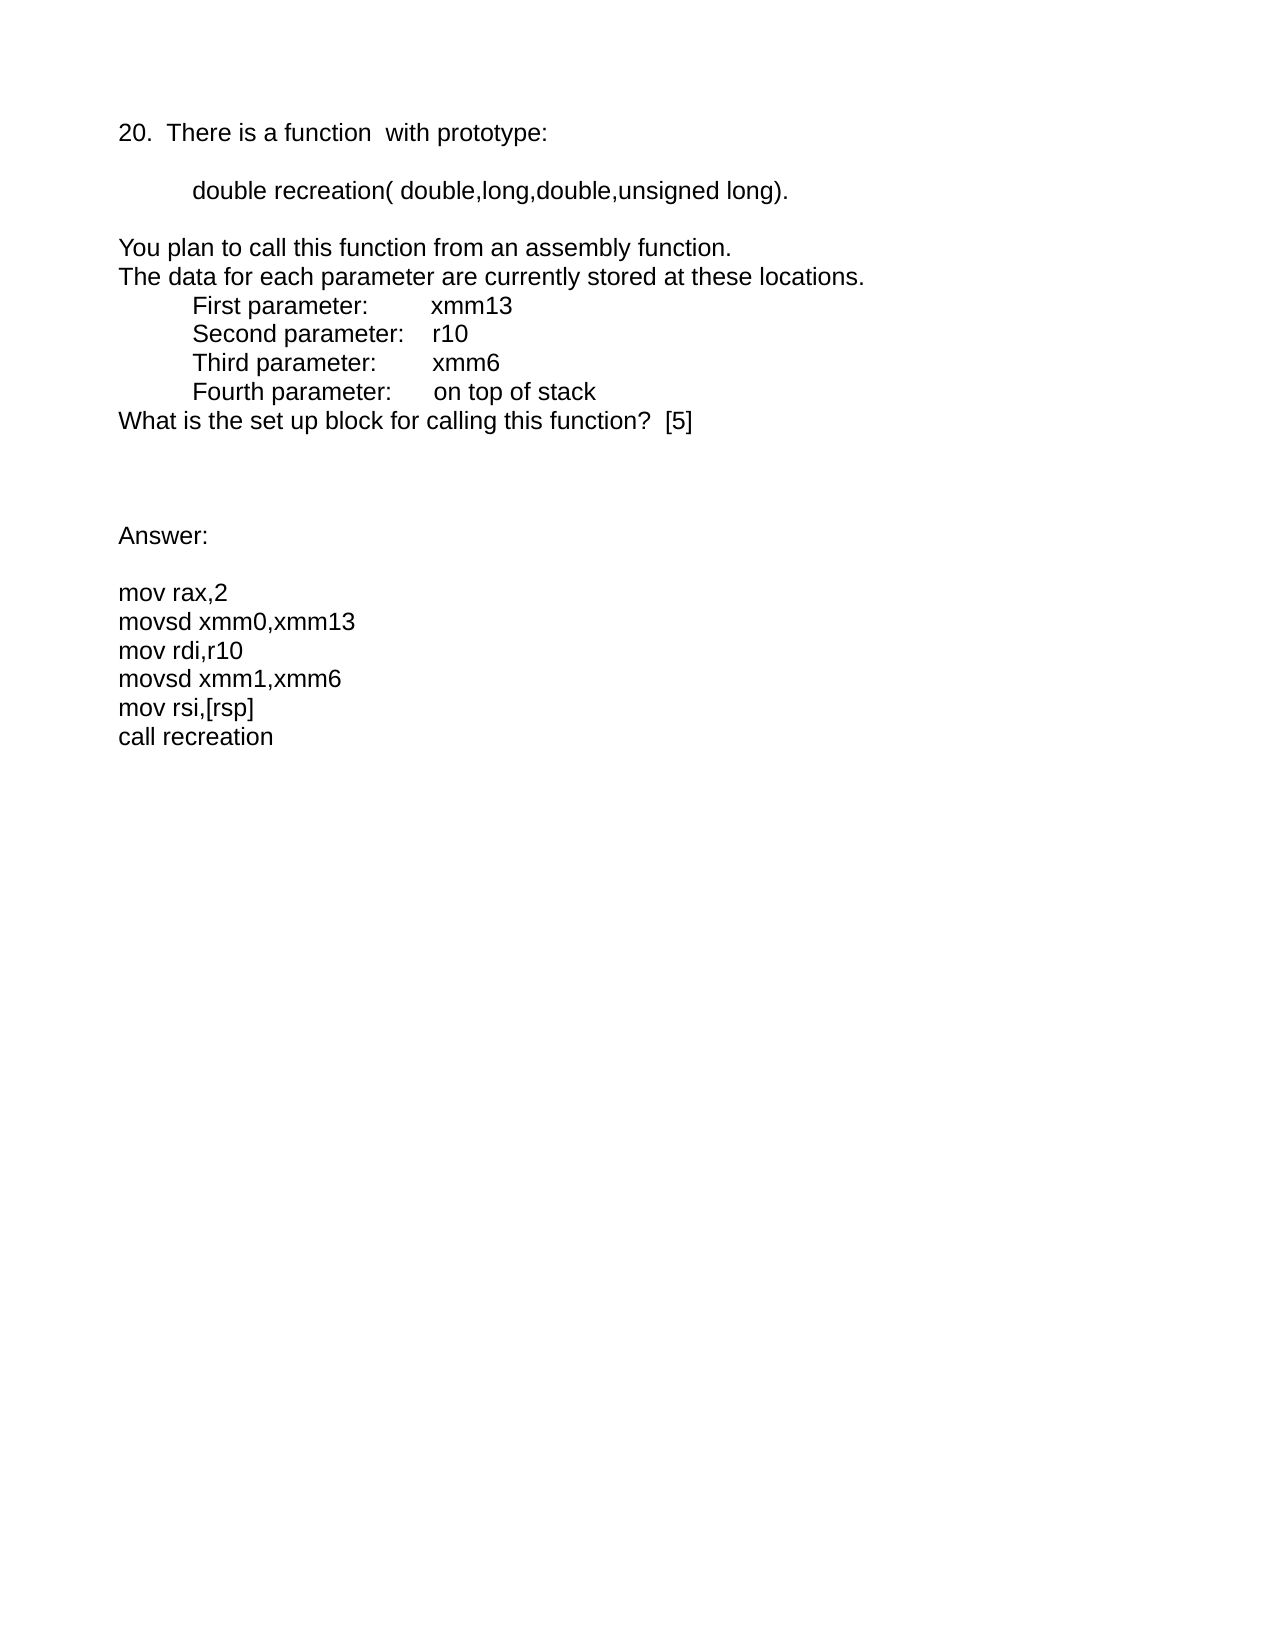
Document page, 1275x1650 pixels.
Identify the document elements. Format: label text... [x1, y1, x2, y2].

text movsd xmm0,xmm13 [118, 607, 1157, 636]
text call recreation [118, 722, 1157, 751]
text mov rdi,r10 [118, 636, 1157, 664]
text First parameter: xmm13 [118, 291, 1157, 319]
text movsd xmm1,xmm6 [118, 664, 1157, 693]
text 20. There is a function with prototype: [118, 118, 1157, 147]
text double recreation( double,long,double,unsigned long). [118, 176, 1157, 204]
text Answer: [118, 521, 1157, 549]
text mov rsi,[rsp] [118, 693, 1157, 722]
text What is the set up block for calling this function? [5] [118, 406, 1157, 434]
text Second parameter: r10 [118, 319, 1157, 348]
text mov rax,2 [118, 578, 1157, 607]
text Third parameter: xmm6 [118, 348, 1157, 377]
text The data for each parameter are currently stored at these locations. [118, 262, 1157, 291]
text Fourth parameter: on top of stack [118, 377, 1157, 406]
text You plan to call this function from an assembly function. [118, 233, 1157, 262]
